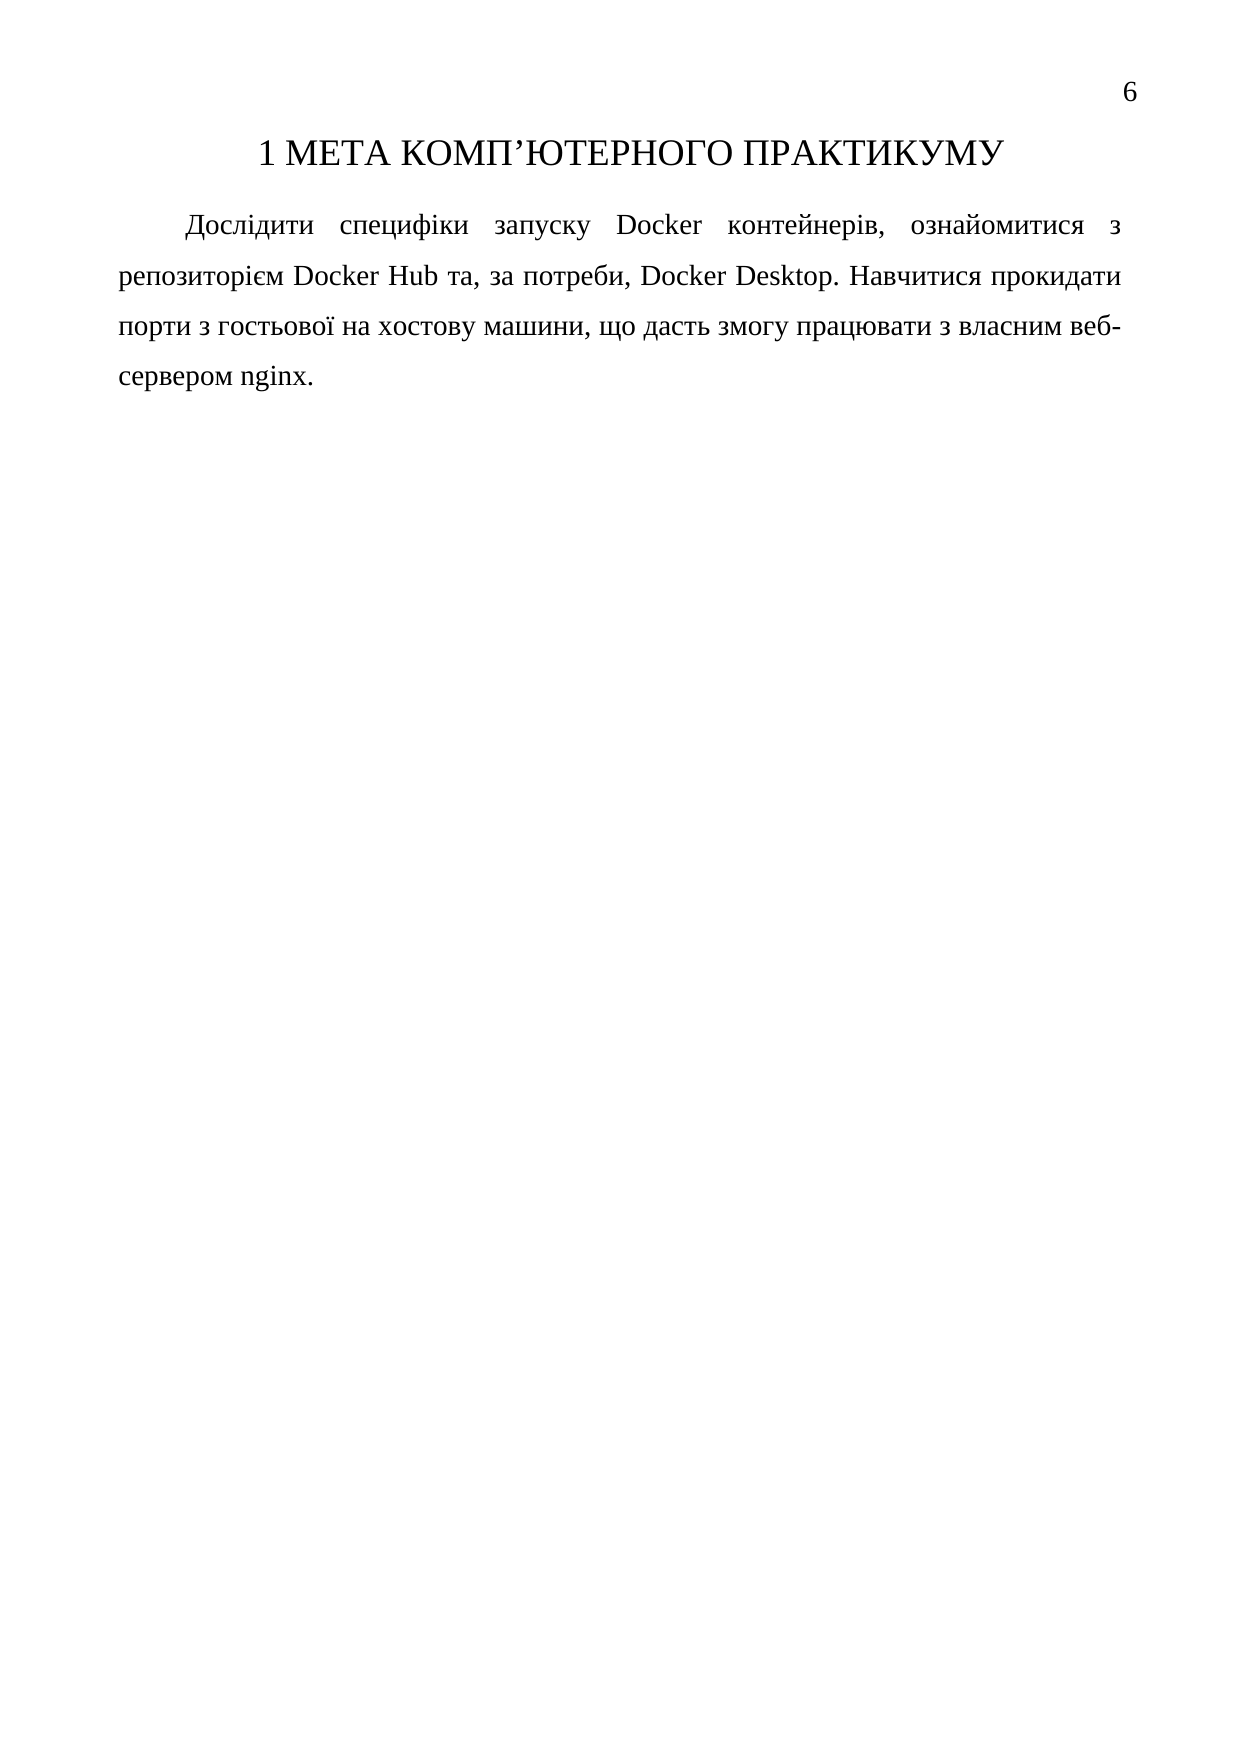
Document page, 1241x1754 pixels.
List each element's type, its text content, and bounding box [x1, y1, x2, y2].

subtitle Мета комп’ютерного практикуму [158, 130, 1104, 173]
text Дослідити специфіки запуску Docker контейнерів, ознайомитися з репозиторієм Docker Hub та, за потреби, Docker Desktop. Навчитися прокидати порти з гостьової на хостову машини, що дасть змогу працювати з власним веб-сервером nginx. [118, 207, 1122, 392]
